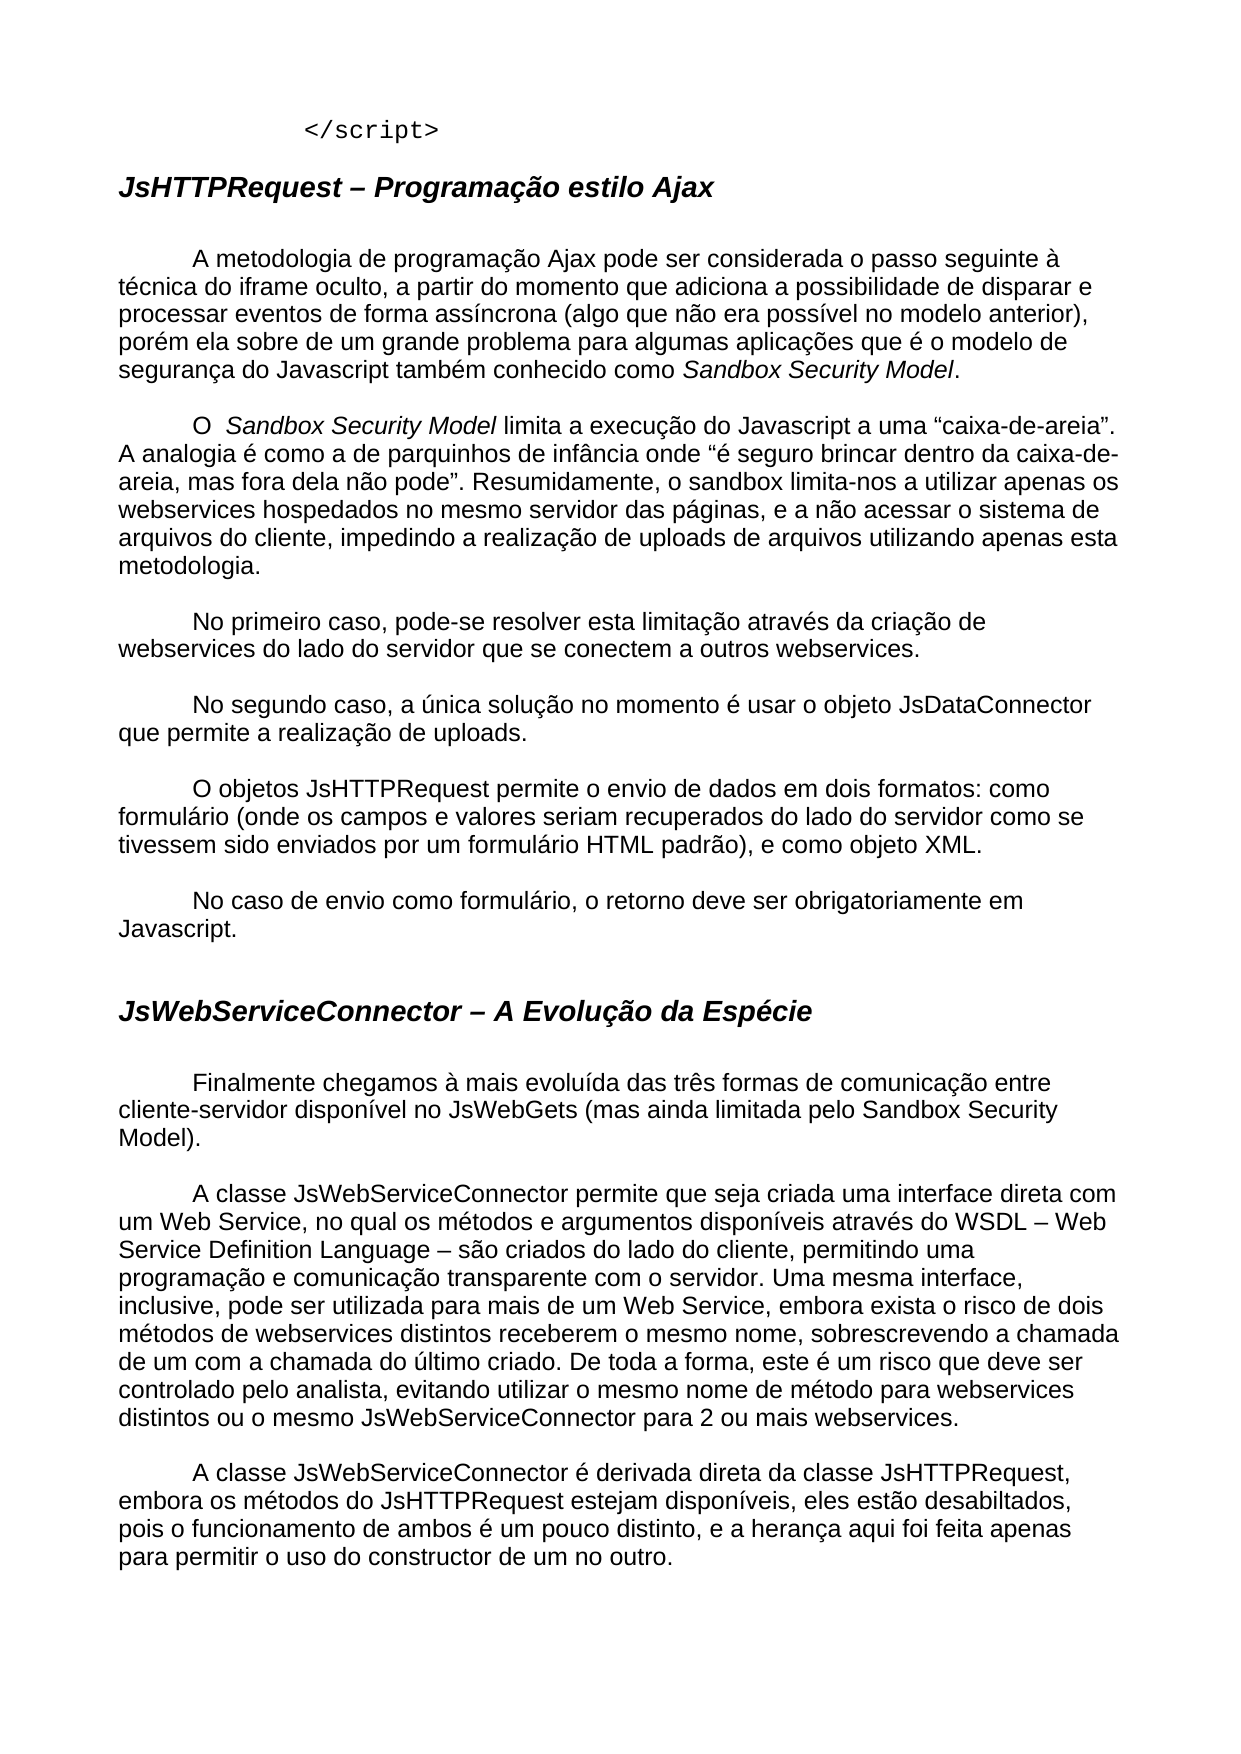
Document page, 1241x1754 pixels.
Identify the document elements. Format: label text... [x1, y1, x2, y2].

text </script> [304, 118, 1122, 146]
text A metodologia de programação Ajax pode ser considerada o passo seguinte à técnica do iframe oculto, a partir do momento que adiciona a possibilidade de disparar e processar eventos de forma assíncrona (algo que não era possível no modelo anterior), porém ela sobre de um grande problema para algumas aplicações que é o modelo de segurança do Javascript também conhecido como Sandbox Security Model. [118, 244, 1122, 384]
subtitle JsHTTPRequest – Programação estilo Ajax [118, 171, 1122, 204]
text O objetos JsHTTPRequest permite o envio de dados em dois formatos: como formulário (onde os campos e valores seriam recuperados do lado do servidor como se tivessem sido enviados por um formulário HTML padrão), e como objeto XML. [118, 775, 1122, 859]
text A classe JsWebServiceConnector é derivada direta da classe JsHTTPRequest, embora os métodos do JsHTTPRequest estejam disponíveis, eles estão desabiltados, pois o funcionamento de ambos é um pouco distinto, e a herança aqui foi feita apenas para permitir o uso do constructor de um no outro. [118, 1459, 1122, 1571]
text No primeiro caso, pode-se resolver esta limitação através da criação de webservices do lado do servidor que se conectem a outros webservices. [118, 607, 1122, 663]
text No segundo caso, a única solução no momento é usar o objeto JsDataConnector que permite a realização de uploads. [118, 691, 1122, 747]
text Finalmente chegamos à mais evoluída das três formas de comunicação entre cliente-servidor disponível no JsWebGets (mas ainda limitada pelo Sandbox Security Model). [118, 1068, 1122, 1152]
text No caso de envio como formulário, o retorno deve ser obrigatoriamente em Javascript. [118, 887, 1122, 942]
subtitle JsWebServiceConnector – A Evolução da Espécie [118, 995, 1122, 1028]
text O Sandbox Security Model limita a execução do Javascript a uma “caixa-de-areia”. A analogia é como a de parquinhos de infância onde “é seguro brincar dentro da caixa-de-areia, mas fora dela não pode”. Resumidamente, o sandbox limita-nos a utilizar apenas os webservices hospedados no mesmo servidor das páginas, e a não acessar o sistema de arquivos do cliente, impedindo a realização de uploads de arquivos utilizando apenas esta metodologia. [118, 412, 1122, 579]
text A classe JsWebServiceConnector permite que seja criada uma interface direta com um Web Service, no qual os métodos e argumentos disponíveis através do WSDL – Web Service Definition Language – são criados do lado do cliente, permitindo uma programação e comunicação transparente com o servidor. Uma mesma interface, inclusive, pode ser utilizada para mais de um Web Service, embora exista o risco de dois métodos de webservices distintos receberem o mesmo nome, sobrescrevendo a chamada de um com a chamada do último criado. De toda a forma, este é um risco que deve ser controlado pelo analista, evitando utilizar o mesmo nome de método para webservices distintos ou o mesmo JsWebServiceConnector para 2 ou mais webservices. [118, 1180, 1122, 1431]
